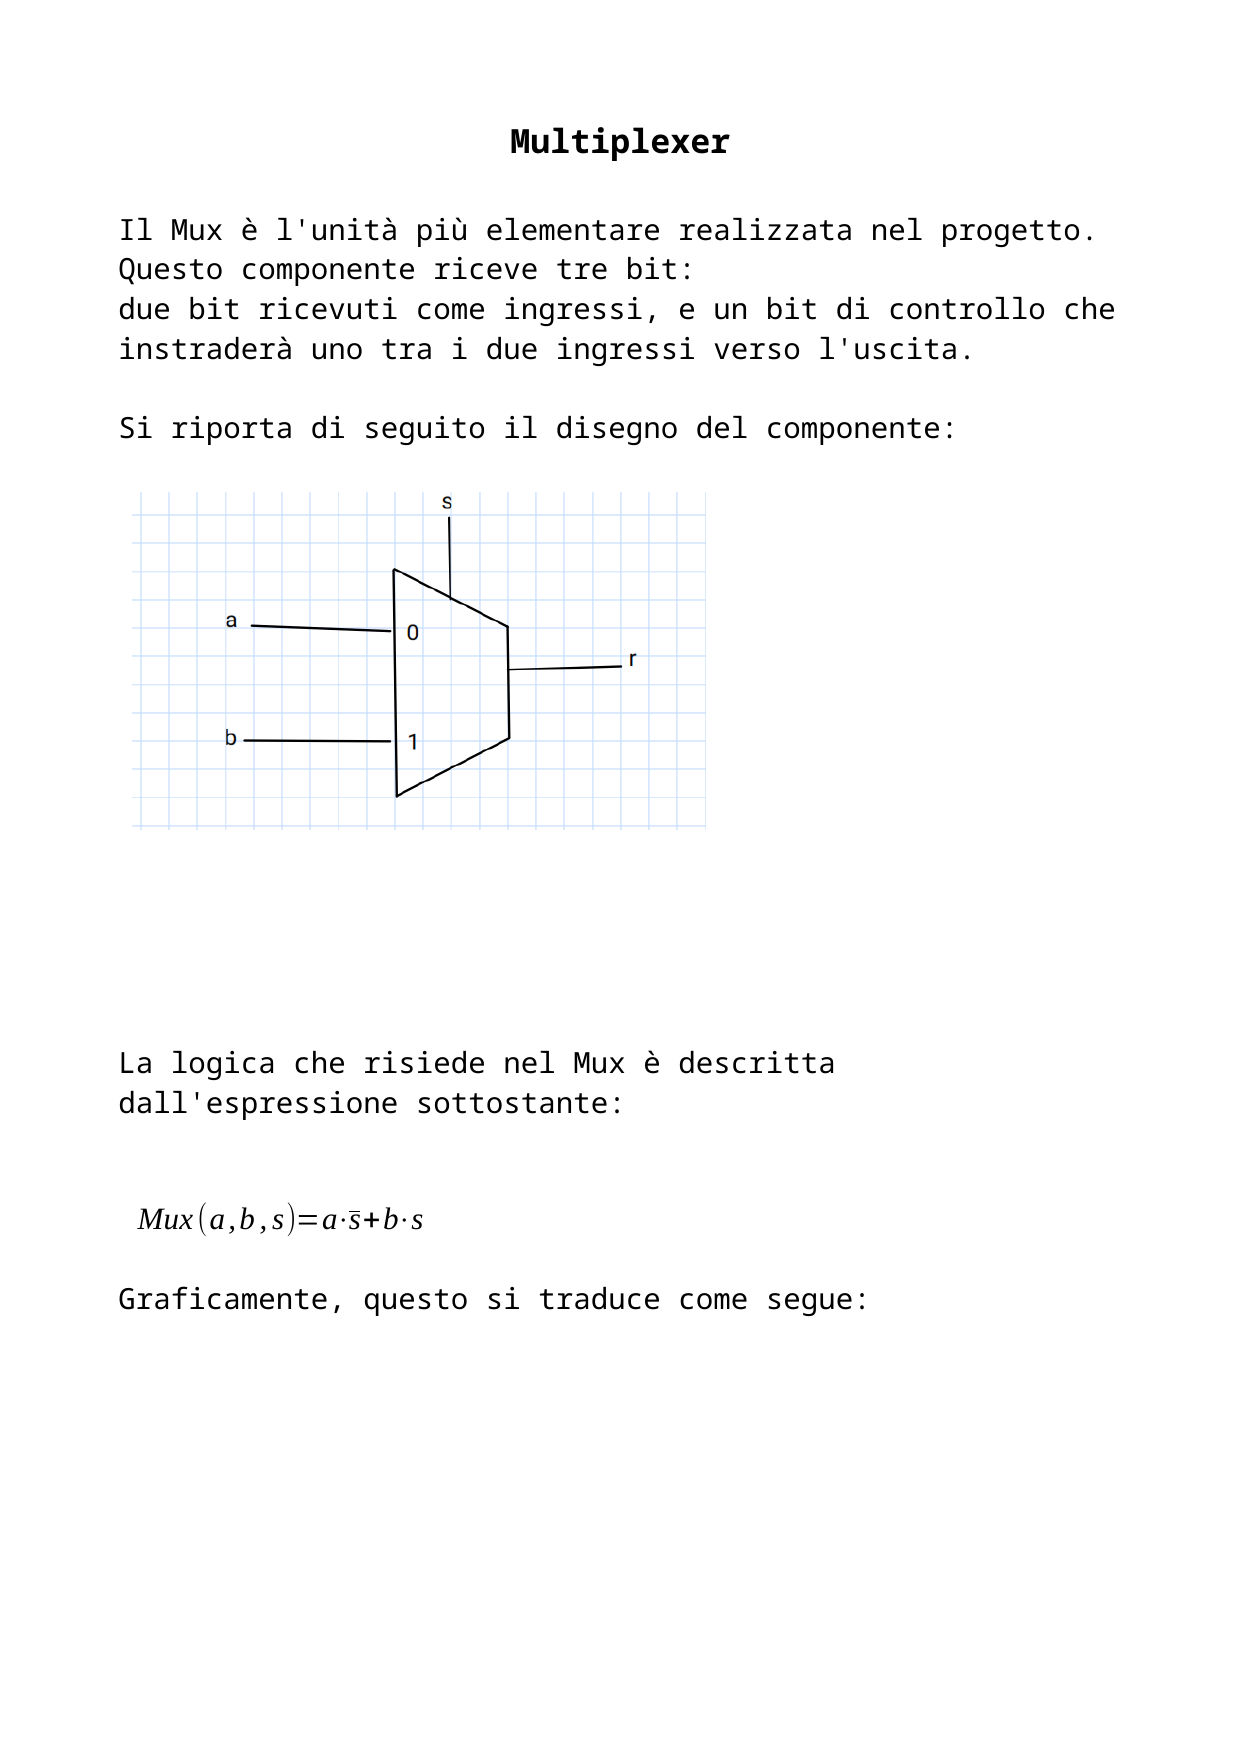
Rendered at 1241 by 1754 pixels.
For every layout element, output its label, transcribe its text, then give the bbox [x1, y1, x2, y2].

text Multiplexer [118, 118, 1122, 163]
text Il Mux è l'unità più elementare realizzata nel progetto. [118, 209, 1122, 249]
text Questo componente riceve tre bit: [118, 249, 1122, 288]
text due bit ricevuti come ingressi, e un bit di controllo che instraderà uno tra i due ingressi verso l'uscita. [118, 288, 1122, 368]
text Graficamente, questo si traduce come segue: [118, 1278, 1122, 1318]
text La logica che risiede nel Mux è descritta dall'espressione sottostante: [118, 1042, 1122, 1122]
text Si riporta di seguito il disegno del componente: [118, 407, 1122, 447]
picture [132, 492, 706, 830]
